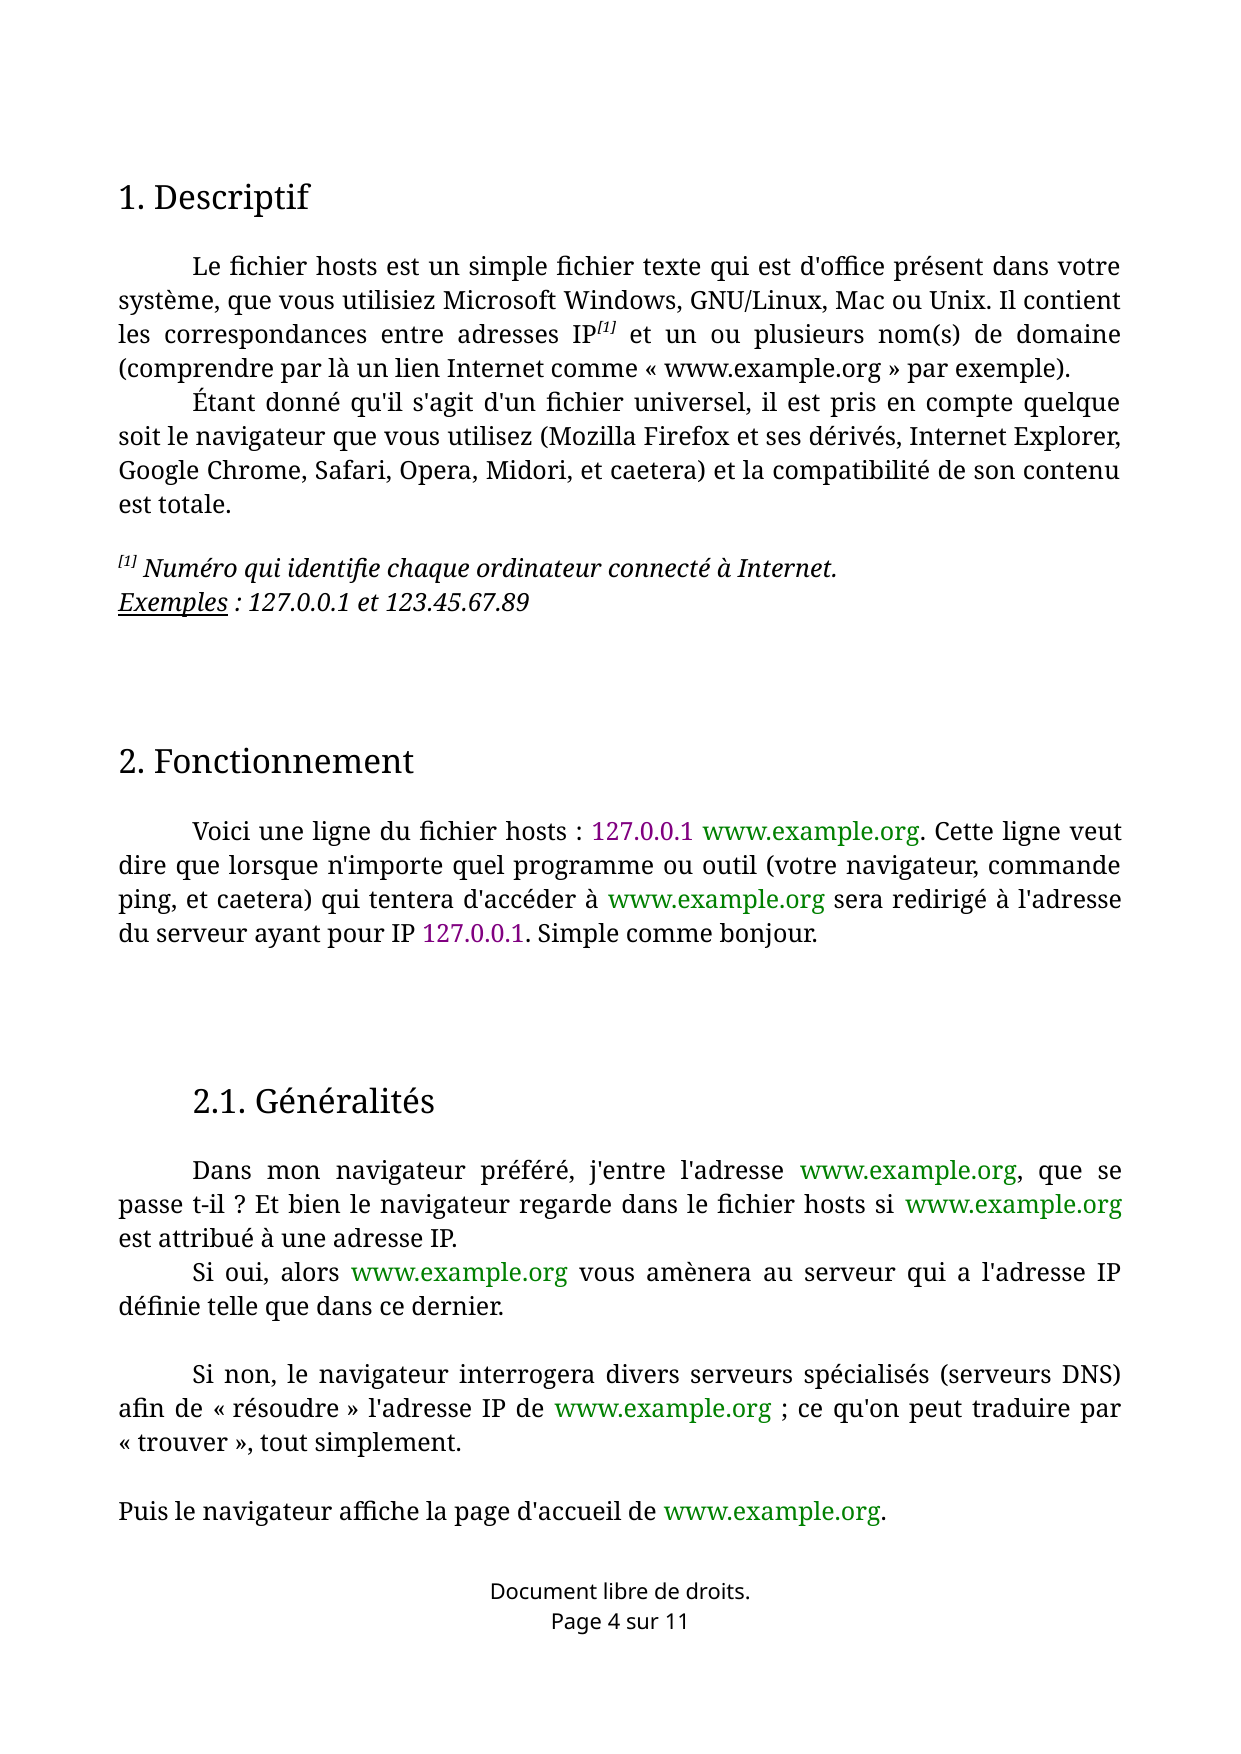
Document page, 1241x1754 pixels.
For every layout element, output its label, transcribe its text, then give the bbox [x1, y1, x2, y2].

text 2. Fonctionnement [118, 738, 1122, 784]
text Étant donné qu'il s'agit d'un fichier universel, il est pris en compte quelque soit le navigateur que vous utilisez (Mozilla Firefox et ses dérivés, Internet Explorer, Google Chrome, Safari, Opera, Midori, et caetera) et la compatibilité de son contenu est totale. [118, 385, 1122, 521]
text 1. Descriptif [118, 173, 1122, 219]
text Dans mon navigateur préféré, j'entre l'adresse www.example.org, que se passe t-il ? Et bien le navigateur regarde dans le fichier hosts si www.example.org est attribué à une adresse IP. [118, 1153, 1122, 1255]
text Si oui, alors www.example.org vous amènera au serveur qui a l'adresse IP définie telle que dans ce dernier. [118, 1255, 1122, 1323]
text Puis le navigateur affiche la page d'accueil de www.example.org. [118, 1493, 1122, 1527]
text Exemples : 127.0.0.1 et 123.45.67.89 [118, 585, 1122, 619]
text 2.1. Généralités [192, 1077, 1122, 1123]
text Le fichier hosts est un simple fichier texte qui est d'office présent dans votre système, que vous utilisiez Microsoft Windows, GNU/Linux, Mac ou Unix. Il contient les correspondances entre adresses IP[1] et un ou plusieurs nom(s) de domaine (comprendre par là un lien Internet comme « www.example.org » par exemple). [118, 249, 1122, 385]
text Si non, le navigateur interrogera divers serveurs spécialisés (serveurs DNS) afin de « résoudre » l'adresse IP de www.example.org ; ce qu'on peut traduire par « trouver », tout simplement. [118, 1357, 1122, 1459]
text Voici une ligne du fichier hosts : 127.0.0.1 www.example.org. Cette ligne veut dire que lorsque n'importe quel programme ou outil (votre navigateur, commande ping, et caetera) qui tentera d'accéder à www.example.org sera redirigé à l'adresse du serveur ayant pour IP 127.0.0.1. Simple comme bonjour. [118, 813, 1122, 950]
text [1] Numéro qui identifie chaque ordinateur connecté à Internet. [118, 551, 1122, 585]
